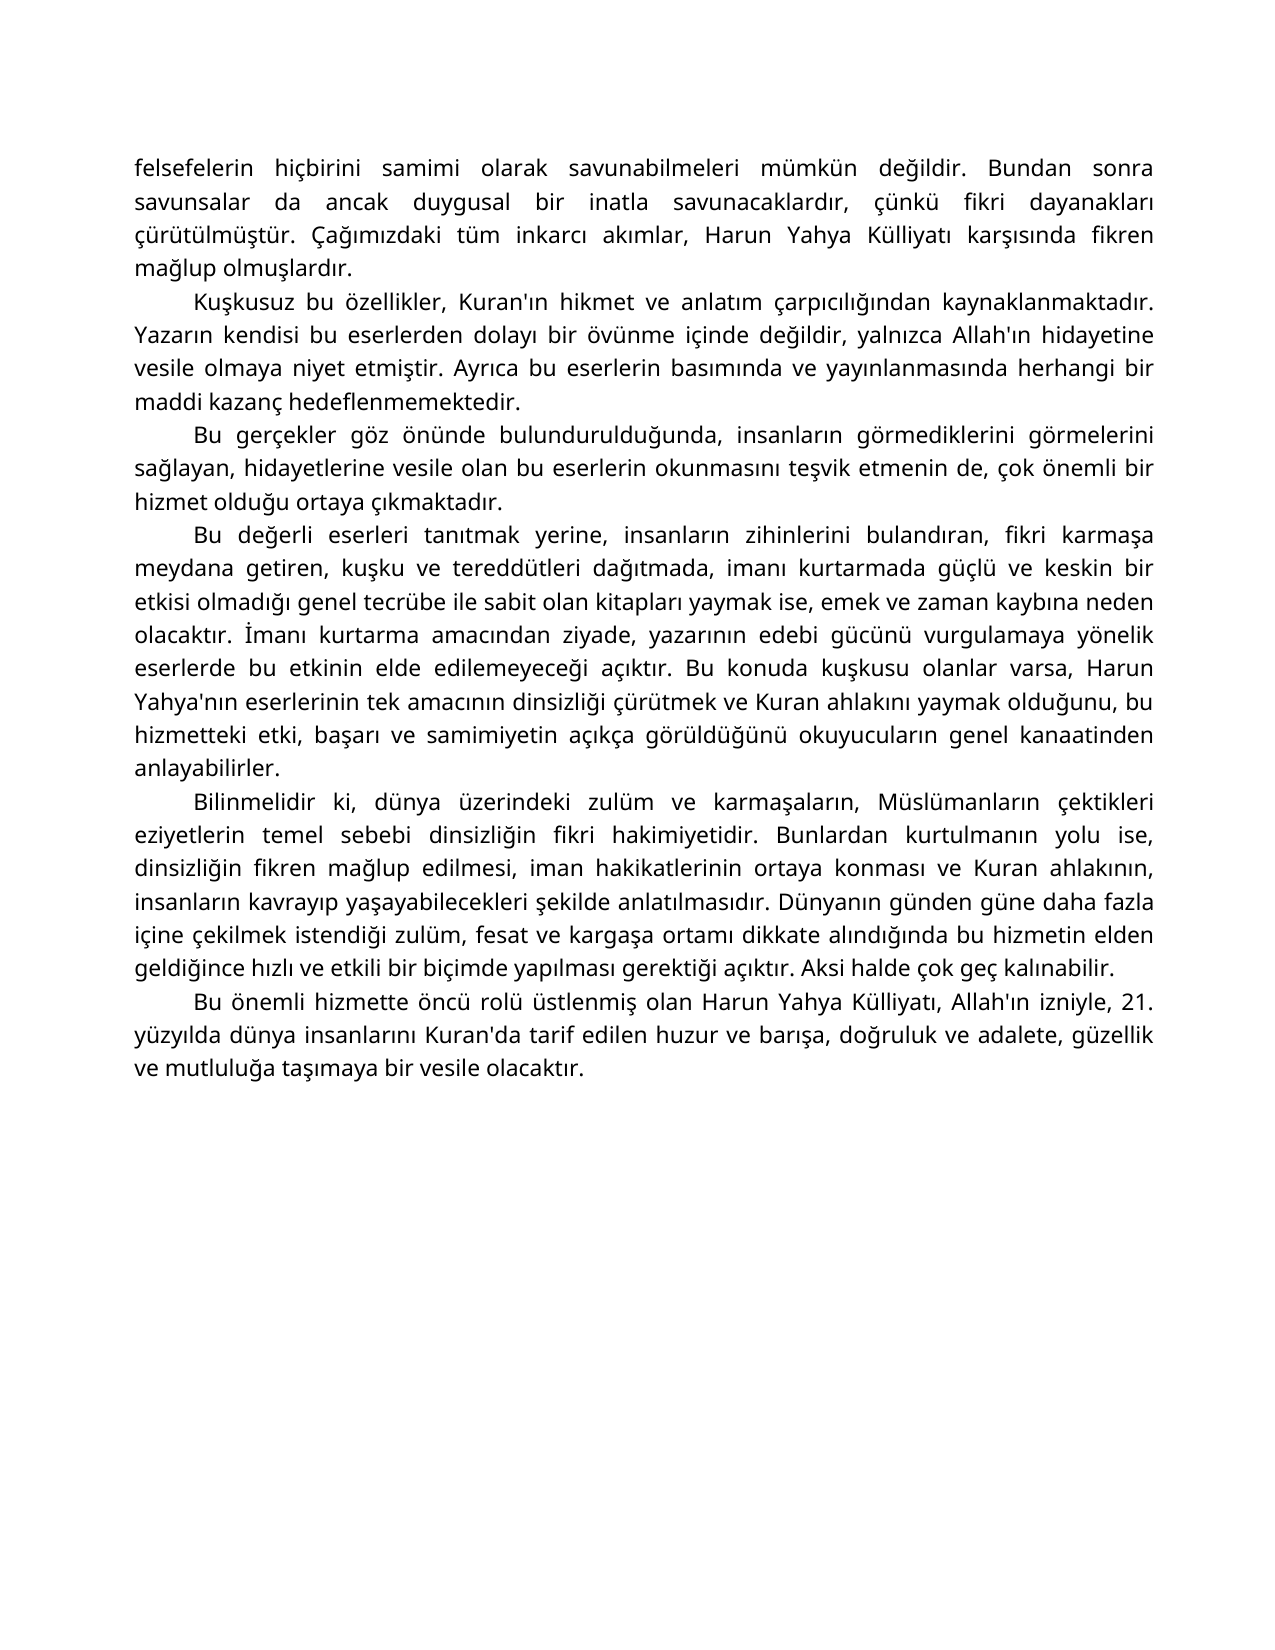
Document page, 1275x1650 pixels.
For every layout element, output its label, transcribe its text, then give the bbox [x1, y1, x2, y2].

text Bu gerçekler göz önünde bulundurulduğunda, insanların görmediklerini görmelerini sağlayan, hidayetlerine vesile olan bu eserlerin okunmasını teşvik etmenin de, çok önemli bir hizmet olduğu ortaya çıkmaktadır. [134, 417, 1155, 517]
text Bilinmelidir ki, dünya üzerindeki zulüm ve karmaşaların, Müslümanların çektikleri eziyetlerin temel sebebi dinsizliğin fikri hakimiyetidir. Bunlardan kurtulmanın yolu ise, dinsizliğin fikren mağlup edilmesi, iman hakikatlerinin ortaya konması ve Kuran ahlakının, insanların kavrayıp yaşayabilecekleri şekilde anlatılmasıdır. Dünyanın günden güne daha fazla içine çekilmek istendiği zulüm, fesat ve kargaşa ortamı dikkate alındığında bu hizmetin elden geldiğince hızlı ve etkili bir biçimde yapılması gerektiği açıktır. Aksi halde çok geç kalınabilir. [134, 783, 1155, 983]
text Bu değerli eserleri tanıtmak yerine, insanların zihinlerini bulandıran, fikri karmaşa meydana getiren, kuşku ve tereddütleri dağıtmada, imanı kurtarmada güçlü ve keskin bir etkisi olmadığı genel tecrübe ile sabit olan kitapları yaymak ise, emek ve zaman kaybına neden olacaktır. İmanı kurtarma amacından ziyade, yazarının edebi gücünü vurgulamaya yönelik eserlerde bu etkinin elde edilemeyeceği açıktır. Bu konuda kuşkusu olanlar varsa, Harun Yahya'nın eserlerinin tek amacının dinsizliği çürütmek ve Kuran ahlakını yaymak olduğunu, bu hizmetteki etki, başarı ve samimiyetin açıkça görüldüğünü okuyucuların genel kanaatinden anlayabilirler. [134, 517, 1155, 783]
text Bu önemli hizmette öncü rolü üstlenmiş olan Harun Yahya Külliyatı, Allah'ın izniyle, 21. yüzyılda dünya insanlarını Kuran'da tarif edilen huzur ve barışa, doğruluk ve adalete, güzellik ve mutluluğa taşımaya bir vesile olacaktır. [134, 983, 1155, 1083]
text felsefelerin hiçbirini samimi olarak savunabilmeleri mümkün değildir. Bundan sonra savunsalar da ancak duygusal bir inatla savunacaklardır, çünkü fikri dayanakları çürütülmüştür. Çağımızdaki tüm inkarcı akımlar, Harun Yahya Külliyatı karşısında fikren mağlup olmuşlardır. [134, 150, 1155, 283]
text Kuşkusuz bu özellikler, Kuran'ın hikmet ve anlatım çarpıcılığından kaynaklanmaktadır. Yazarın kendisi bu eserlerden dolayı bir övünme içinde değildir, yalnızca Allah'ın hidayetine vesile olmaya niyet etmiştir. Ayrıca bu eserlerin basımında ve yayınlanmasında herhangi bir maddi kazanç hedeflenmemektedir. [134, 283, 1155, 417]
